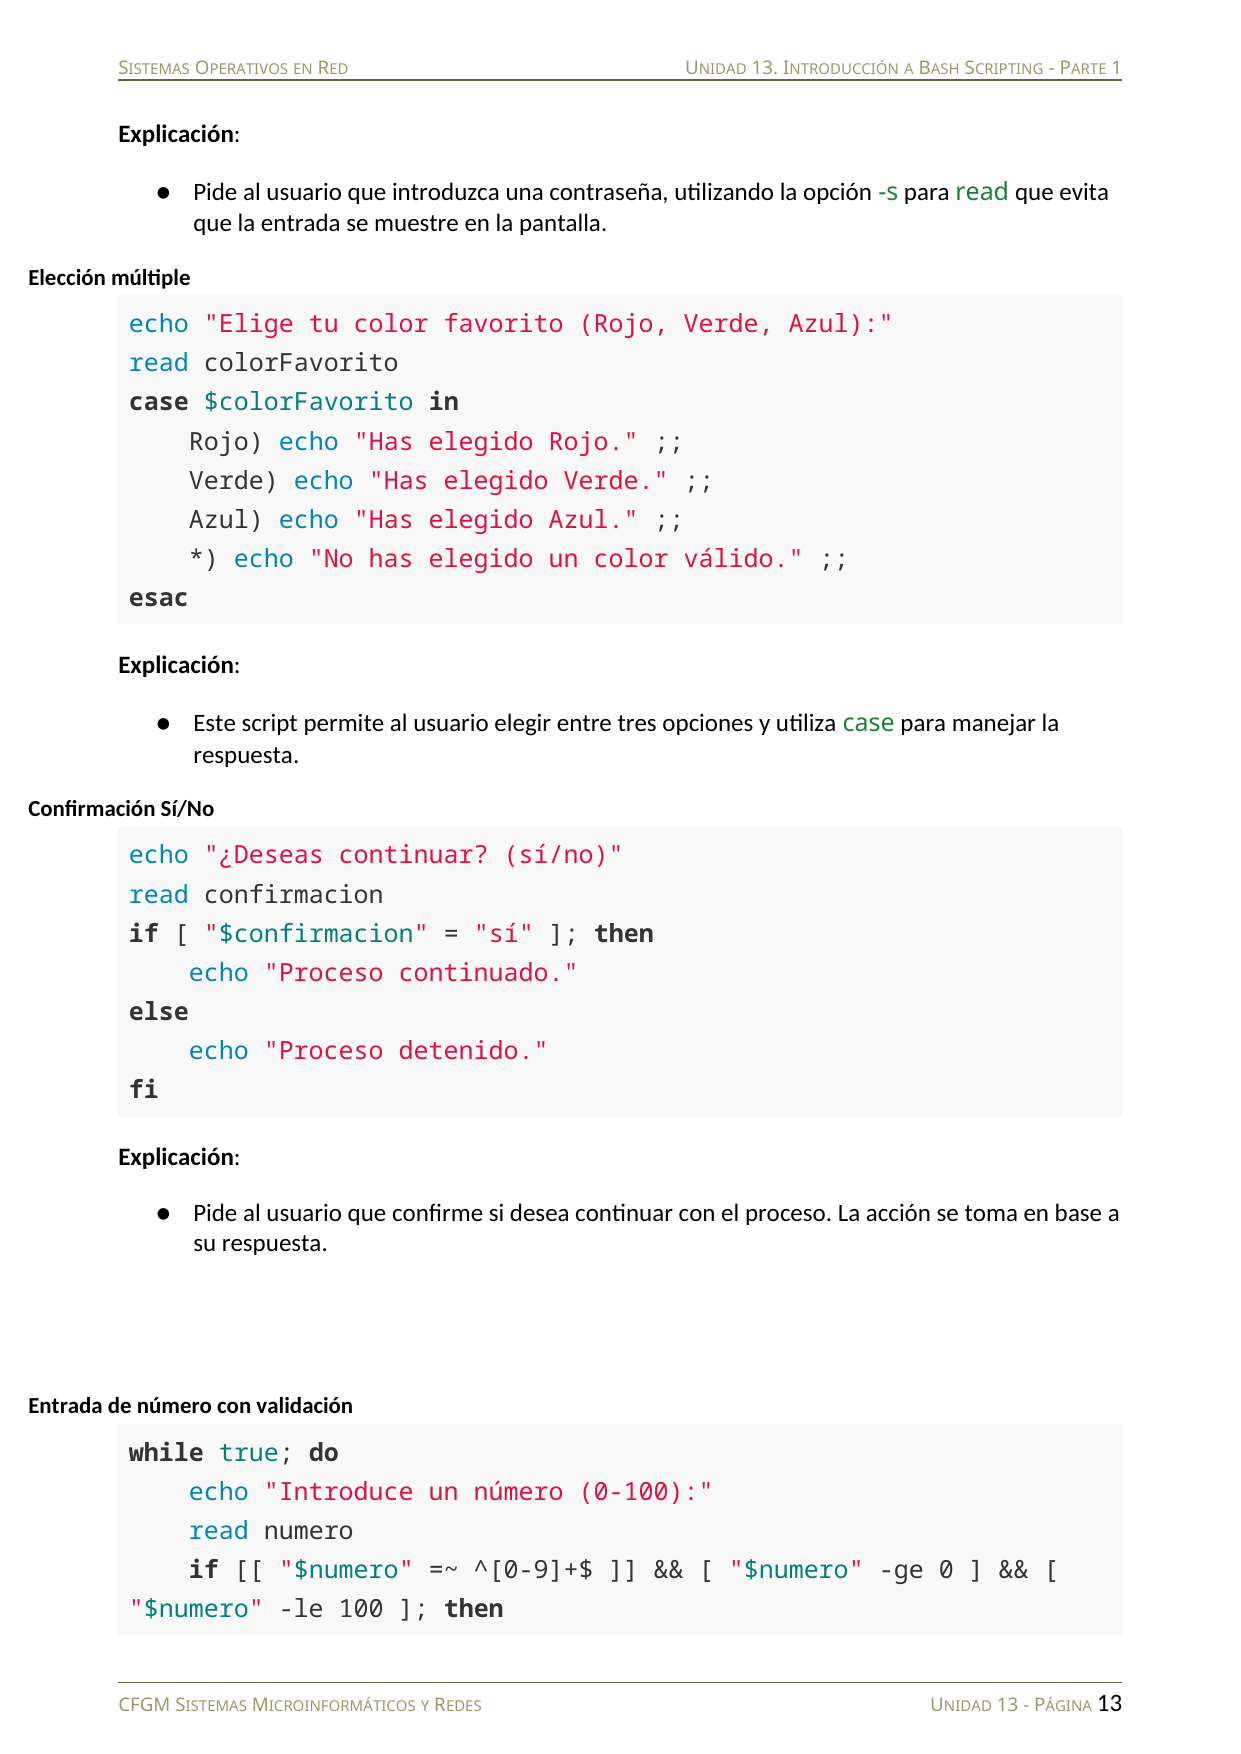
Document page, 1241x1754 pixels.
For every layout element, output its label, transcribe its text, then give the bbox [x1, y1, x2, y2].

table_header echo "Elige tu color favorito (Rojo, Verde, Azul):" read colorFavorito case $colorFavorito in Rojo) echo "Has elegido Rojo." ;; Verde) echo "Has elegido Verde." ;; Azul) echo "Has elegido Azul." ;; *) echo "No has elegido un color válido." ;; esac [118, 295, 1122, 624]
text Explicación: [118, 118, 1122, 148]
table_header echo "¿Deseas continuar? (sí/no)" read confirmacion if [ "$confirmacion" = "sí" ]; then echo "Proceso continuado." else echo "Proceso detenido." fi [118, 827, 1122, 1117]
list Este script permite al usuario elegir entre tres opciones y utiliza case para manejar la respuesta. [156, 705, 1122, 769]
subtitle Entrada de número con validación [28, 1392, 1122, 1420]
table_header while true; do echo "Introduce un número (0-100):" read numero if [[ "$numero" =~ ^[0-9]+$ ]] && [ "$numero" -ge 0 ] && [ "$numero" -le 100 ]; then [118, 1424, 1122, 1635]
list Pide al usuario que confirme si desea continuar con el proceso. La acción se toma en base a su respuesta. [156, 1197, 1122, 1258]
text Explicación: [118, 1142, 1122, 1172]
list Pide al usuario que introduzca una contraseña, utilizando la opción -s para read que evita que la entrada se muestre en la pantalla. [156, 173, 1122, 238]
subtitle Confirmación Sí/No [28, 794, 1122, 822]
subtitle Elección múltiple [28, 263, 1122, 291]
text Explicación: [118, 649, 1122, 680]
